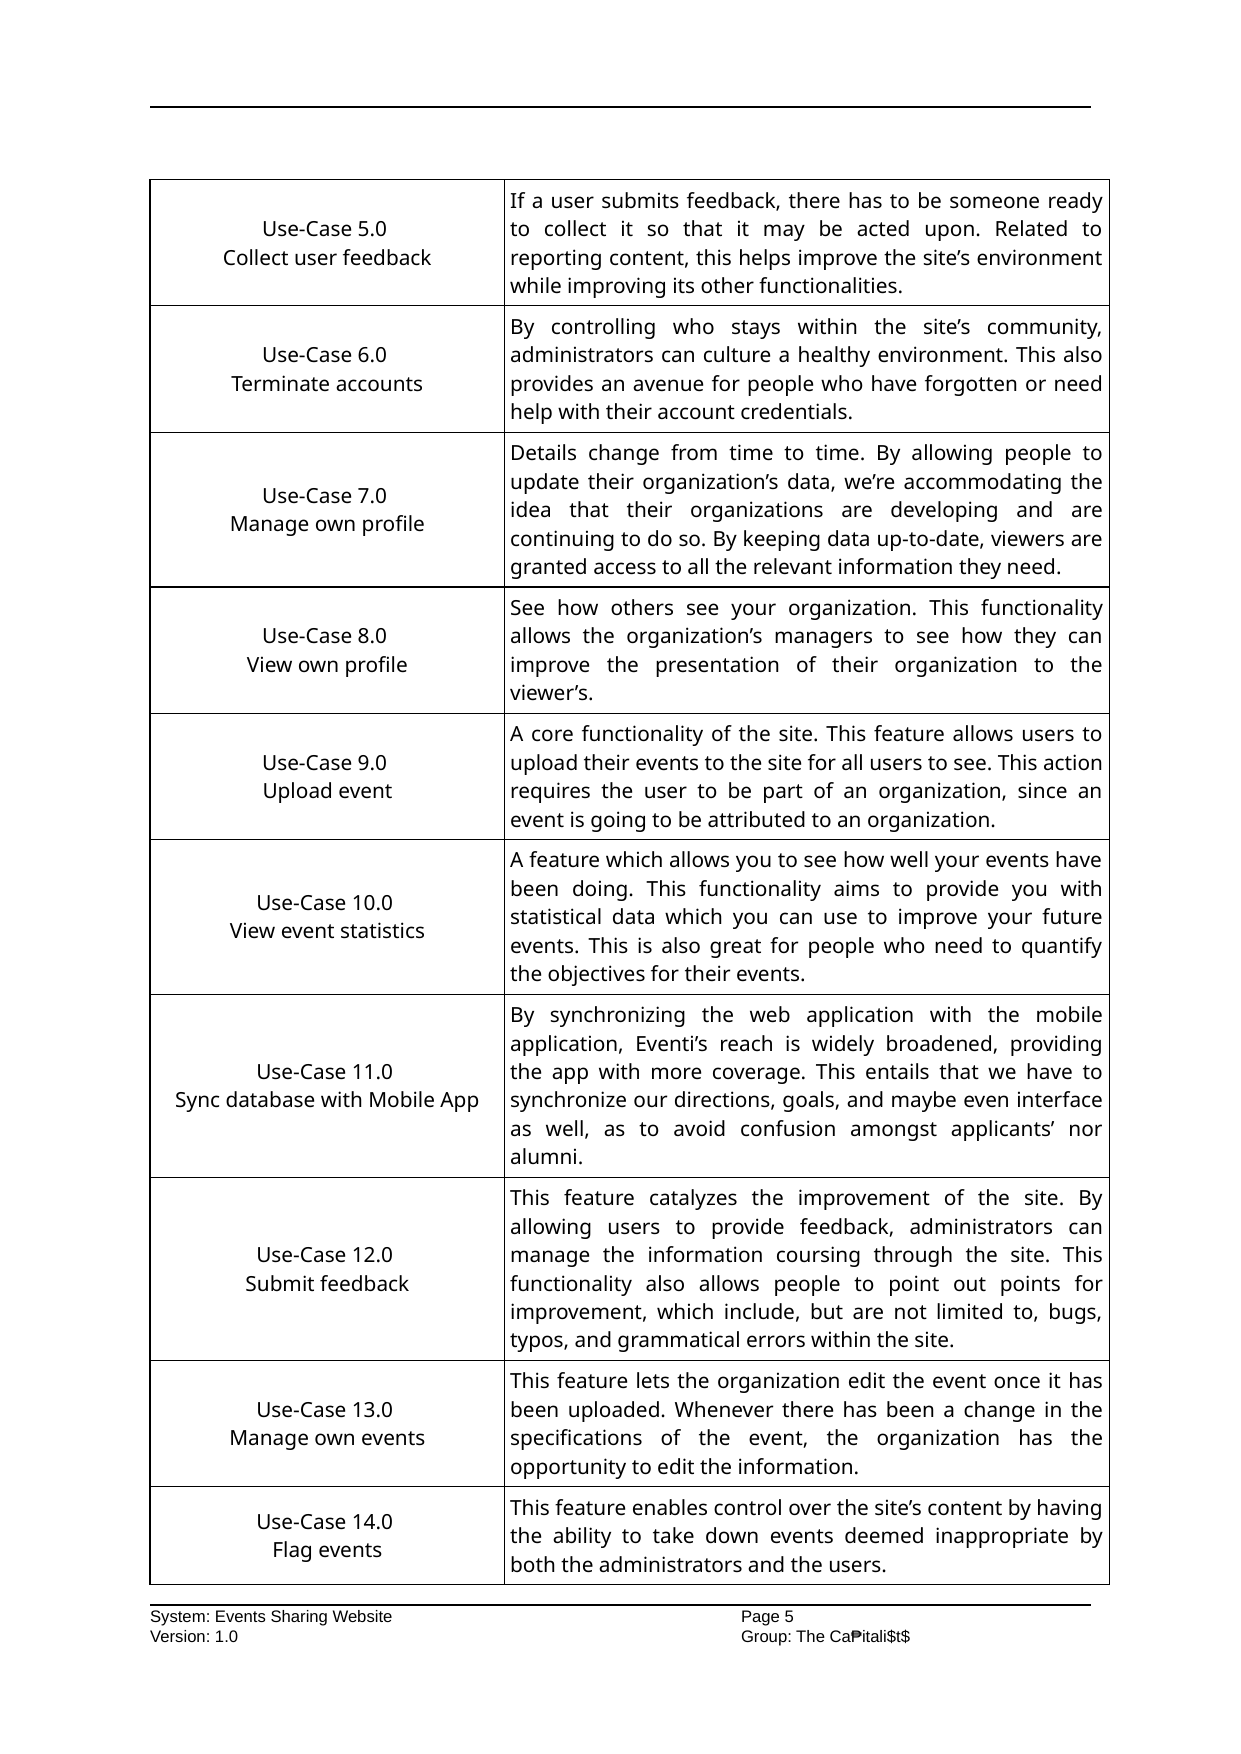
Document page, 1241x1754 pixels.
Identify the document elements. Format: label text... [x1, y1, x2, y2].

table_cell Use-Case 10.0 View event statistics [151, 840, 504, 993]
table_cell A core functionality of the site. This feature allows users to upload their events to the site for all users to see. This action requires the user to be part of an organization, since an event is going to be attributed to an organization. [505, 714, 1109, 839]
table_cell By synchronizing the web application with the mobile application, Eventi’s reach is widely broadened, providing the app with more coverage. This entails that we have to synchronize our directions, goals, and maybe even interface as well, as to avoid confusion amongst applicants’ nor alumni. [505, 995, 1109, 1177]
table_cell This feature lets the organization edit the event once it has been uploaded. Whenever there has been a change in the specifications of the event, the organization has the opportunity to edit the information. [505, 1361, 1109, 1486]
table_cell See how others see your organization. This functionality allows the organization’s managers to see how they can improve the presentation of their organization to the viewer’s. [505, 588, 1109, 713]
table_cell Use-Case 7.0 Manage own profile [151, 433, 504, 586]
table_cell Use-Case 12.0 Submit feedback [151, 1178, 504, 1360]
table_header If a user submits feedback, there has to be someone ready to collect it so that it may be acted upon. Related to reporting content, this helps improve the site’s environment while improving its other functionalities. [505, 180, 1109, 305]
table_cell Use-Case 8.0 View own profile [151, 588, 504, 713]
table_cell This feature enables control over the site’s content by having the ability to take down events deemed inappropriate by both the administrators and the users. [505, 1487, 1109, 1584]
table_cell Use-Case 9.0 Upload event [151, 714, 504, 839]
table_header Use-Case 5.0 Collect user feedback [151, 180, 504, 305]
table_cell Use-Case 13.0 Manage own events [151, 1361, 504, 1486]
table_cell Use-Case 6.0 Terminate accounts [151, 306, 504, 432]
table_cell Use-Case 11.0 Sync database with Mobile App [151, 995, 504, 1177]
table_cell This feature catalyzes the improvement of the site. By allowing users to provide feedback, administrators can manage the information coursing through the site. This functionality also allows people to point out points for improvement, which include, but are not limited to, bugs, typos, and grammatical errors within the site. [505, 1178, 1109, 1360]
table_cell By controlling who stays within the site’s community, administrators can culture a healthy environment. This also provides an avenue for people who have forgotten or need help with their account credentials. [505, 306, 1109, 432]
table_cell Use-Case 14.0 Flag events [151, 1487, 504, 1584]
table_cell A feature which allows you to see how well your events have been doing. This functionality aims to provide you with statistical data which you can use to improve your future events. This is also great for people who need to quantify the objectives for their events. [505, 840, 1109, 993]
table_cell Details change from time to time. By allowing people to update their organization’s data, we’re accommodating the idea that their organizations are developing and are continuing to do so. By keeping data up-to-date, viewers are granted access to all the relevant information they need. [505, 433, 1109, 586]
